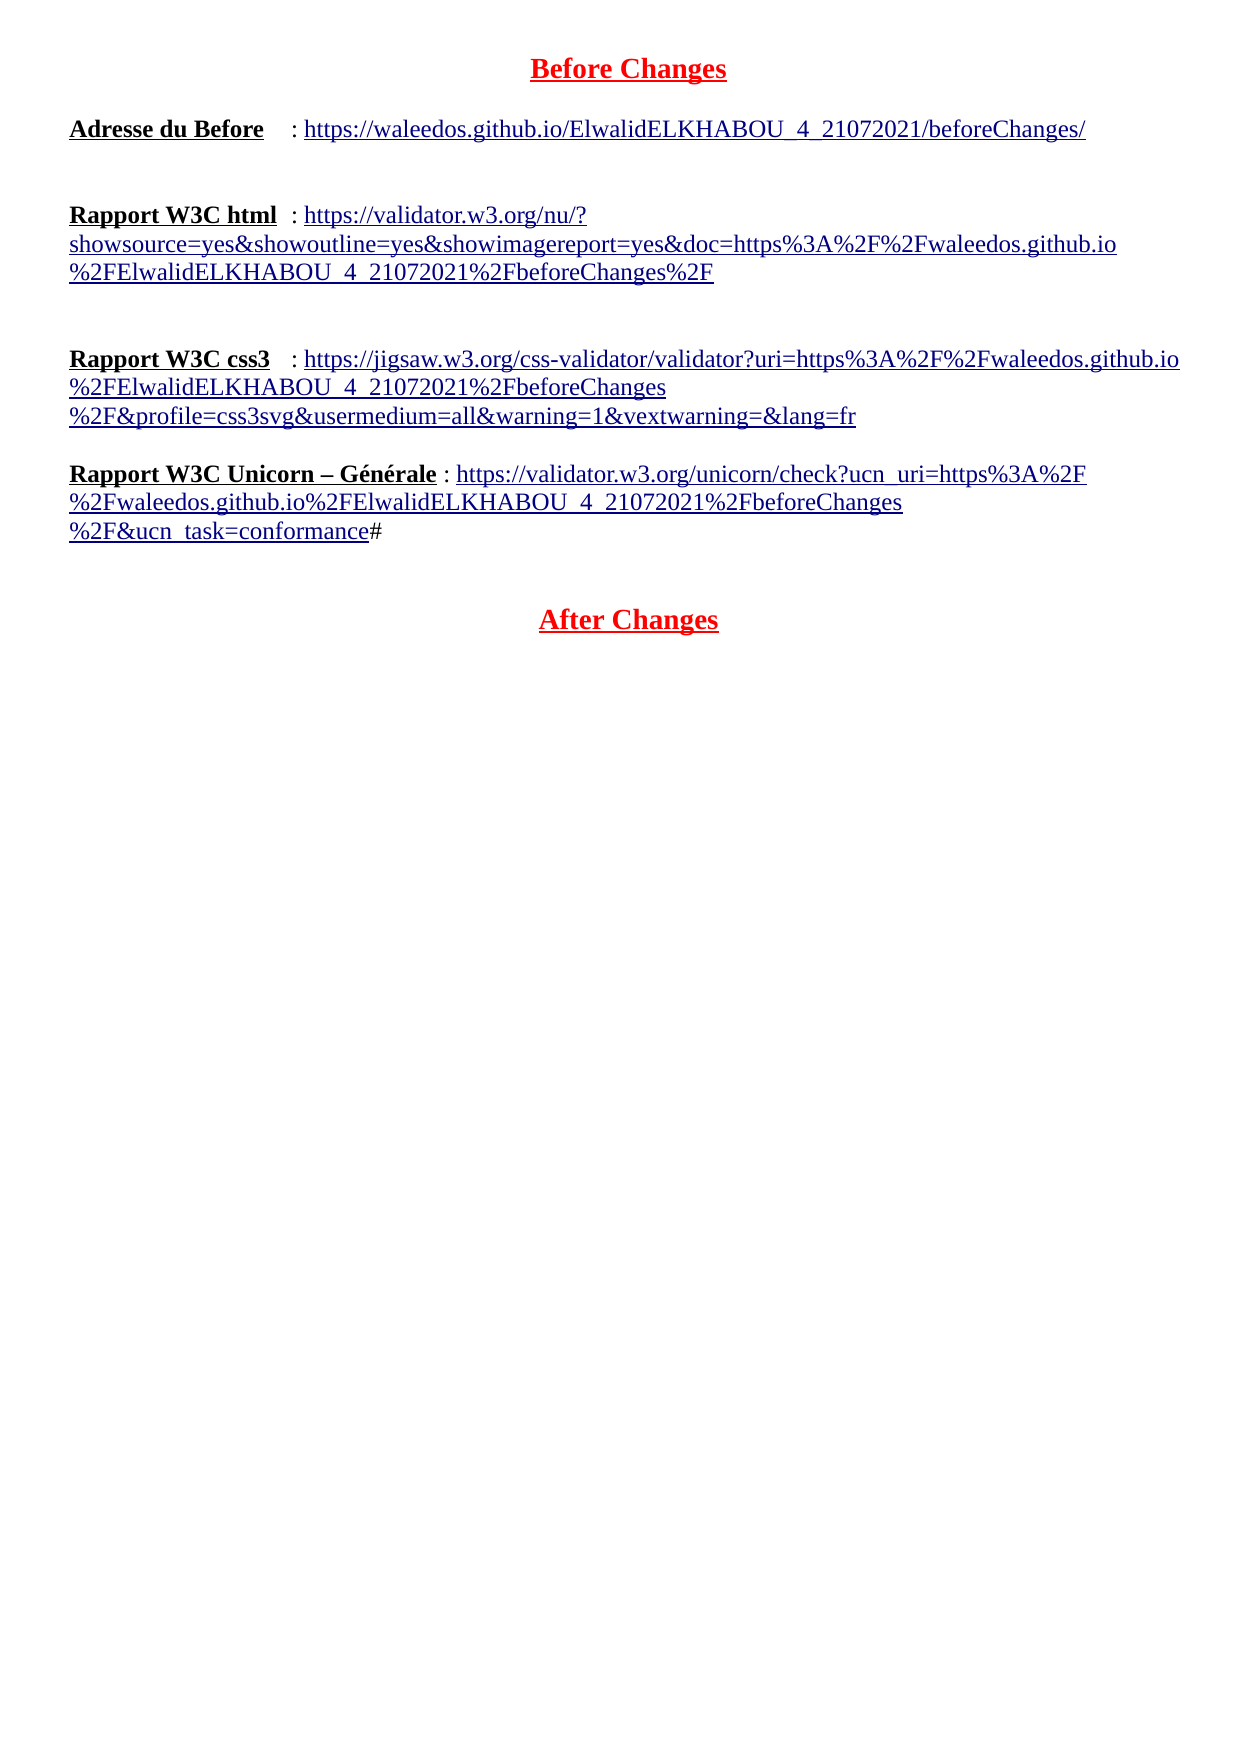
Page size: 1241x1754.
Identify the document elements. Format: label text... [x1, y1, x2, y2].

text Adresse du Before : https://waleedos.github.io/ElwalidELKHABOU_4_21072021/beforeChanges/ [69, 114, 1187, 142]
text Before Changes [69, 51, 1187, 85]
text Rapport W3C html : https://validator.w3.org/nu/?showsource=yes&showoutline=yes&showimagereport=yes&doc=https%3A%2F%2Fwaleedos.github.io%2FElwalidELKHABOU_4_21072021%2FbeforeChanges%2F [69, 200, 1187, 286]
text Rapport W3C css3 : https://jigsaw.w3.org/css-validator/validator?uri=https%3A%2F%2Fwaleedos.github.io%2FElwalidELKHABOU_4_21072021%2FbeforeChanges%2F&profile=css3svg&usermedium=all&warning=1&vextwarning=&lang=fr [69, 344, 1187, 430]
text After Changes [69, 602, 1187, 636]
text Rapport W3C Unicorn – Générale : https://validator.w3.org/unicorn/check?ucn_uri=https%3A%2F%2Fwaleedos.github.io%2FElwalidELKHABOU_4_21072021%2FbeforeChanges%2F&ucn_task=conformance# [69, 459, 1187, 545]
